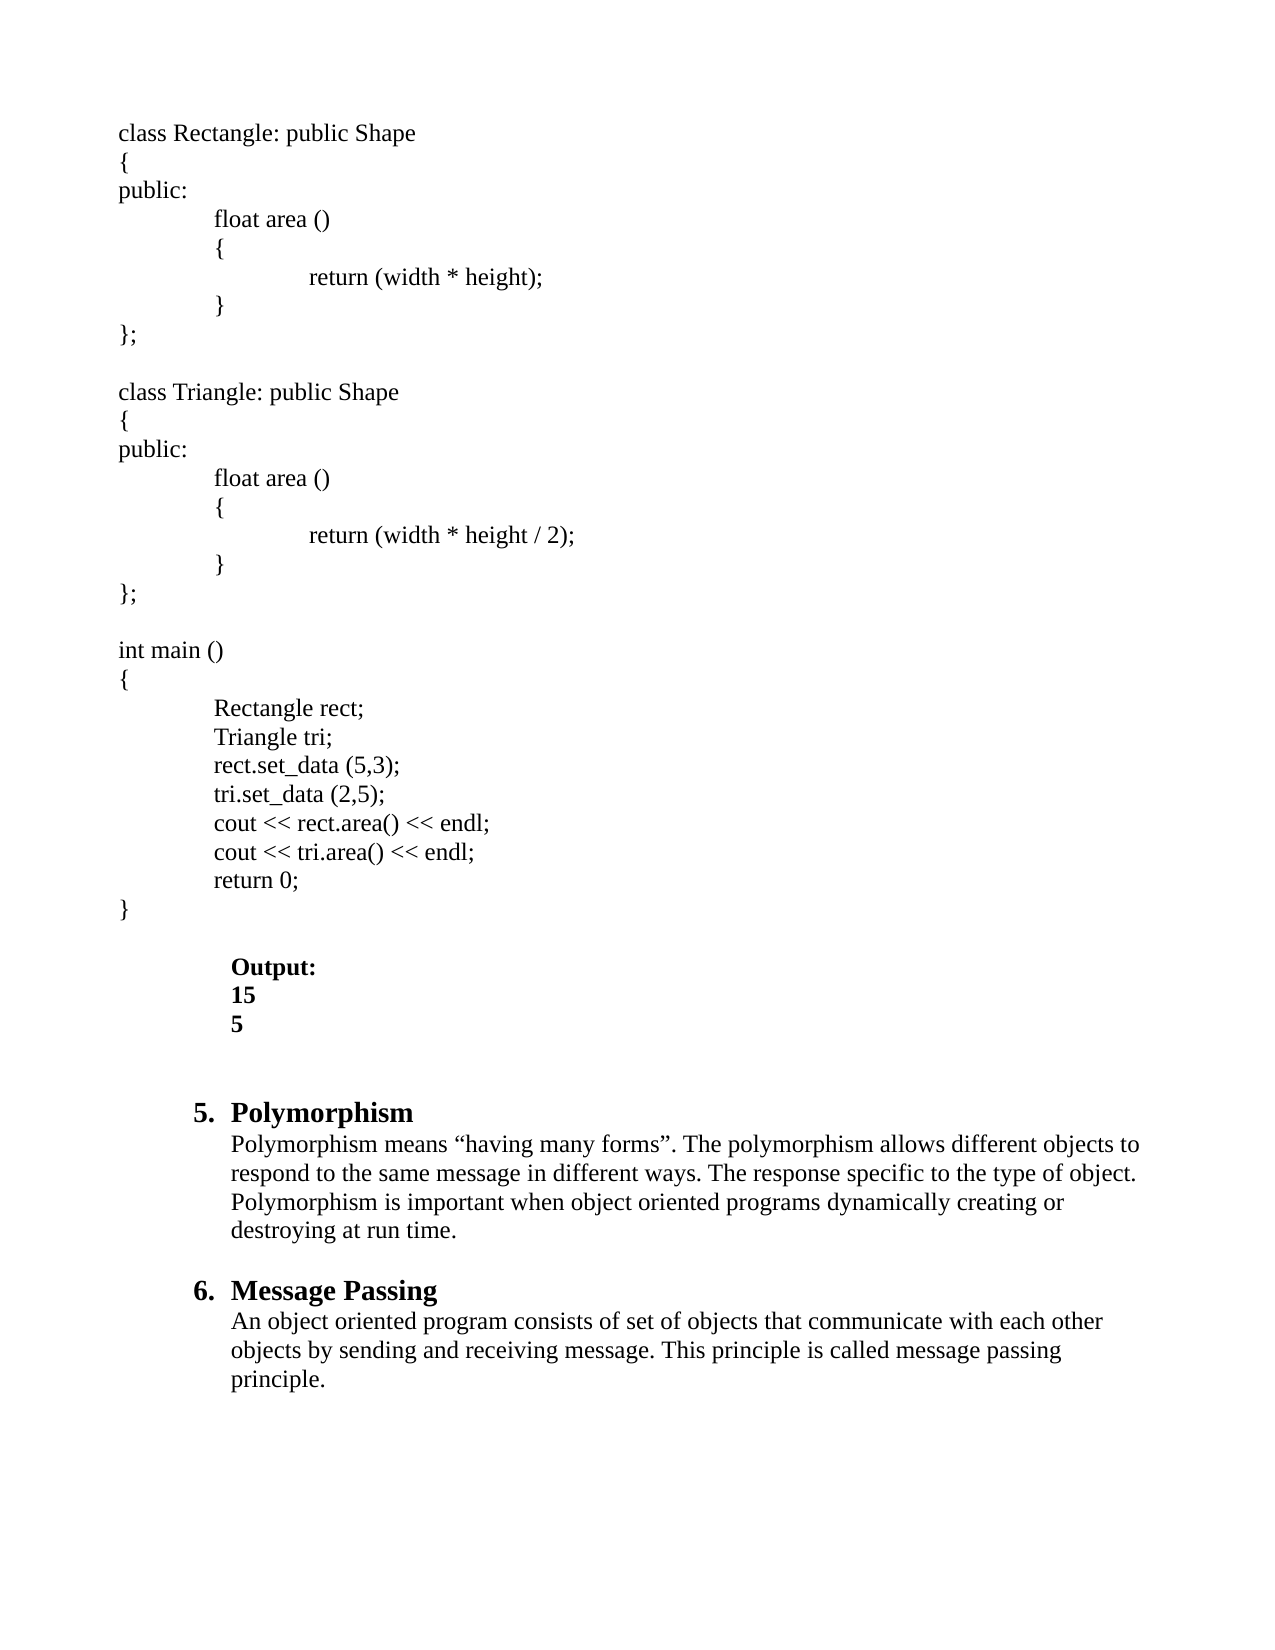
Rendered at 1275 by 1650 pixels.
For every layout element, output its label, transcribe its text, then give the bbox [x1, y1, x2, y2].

text return 0; [118, 866, 1157, 894]
text int main () [118, 636, 1157, 664]
text rect.set_data (5,3); [118, 751, 1157, 779]
text { [118, 233, 1157, 262]
list 15 [231, 981, 1157, 1009]
text { [118, 492, 1157, 521]
text class Rectangle: public Shape [118, 118, 1157, 147]
text { [118, 406, 1157, 434]
list 5 [231, 1009, 1157, 1038]
text cout << rect.area() << endl; [118, 808, 1157, 837]
text Rectangle rect; [118, 693, 1157, 722]
text float area () [118, 463, 1157, 492]
text }; [118, 319, 1157, 348]
text public: [118, 434, 1157, 463]
text tri.set_data (2,5); [118, 779, 1157, 808]
text { [118, 147, 1157, 176]
text }; [118, 578, 1157, 607]
list An object oriented program consists of set of objects that communicate with each other objects by sending and receiving message. This principle is called message passing principle. [231, 1306, 1157, 1393]
text float area () [118, 204, 1157, 233]
text Triangle tri; [118, 722, 1157, 751]
text } [118, 291, 1157, 319]
text return (width * height); [118, 262, 1157, 291]
list Output: [231, 952, 1157, 981]
text { [118, 664, 1157, 693]
text cout << tri.area() << endl; [118, 837, 1157, 866]
text class Triangle: public Shape [118, 377, 1157, 406]
list Message Passing [193, 1273, 1157, 1306]
text public: [118, 176, 1157, 204]
text } [118, 894, 1157, 923]
text } [118, 549, 1157, 578]
list Polymorphism means “having many forms”. The polymorphism allows different objects to respond to the same message in different ways. The response specific to the type of object. Polymorphism is important when object oriented programs dynamically creating or destroying at run time. [231, 1129, 1157, 1244]
list Polymorphism [193, 1096, 1157, 1129]
text return (width * height / 2); [118, 521, 1157, 549]
